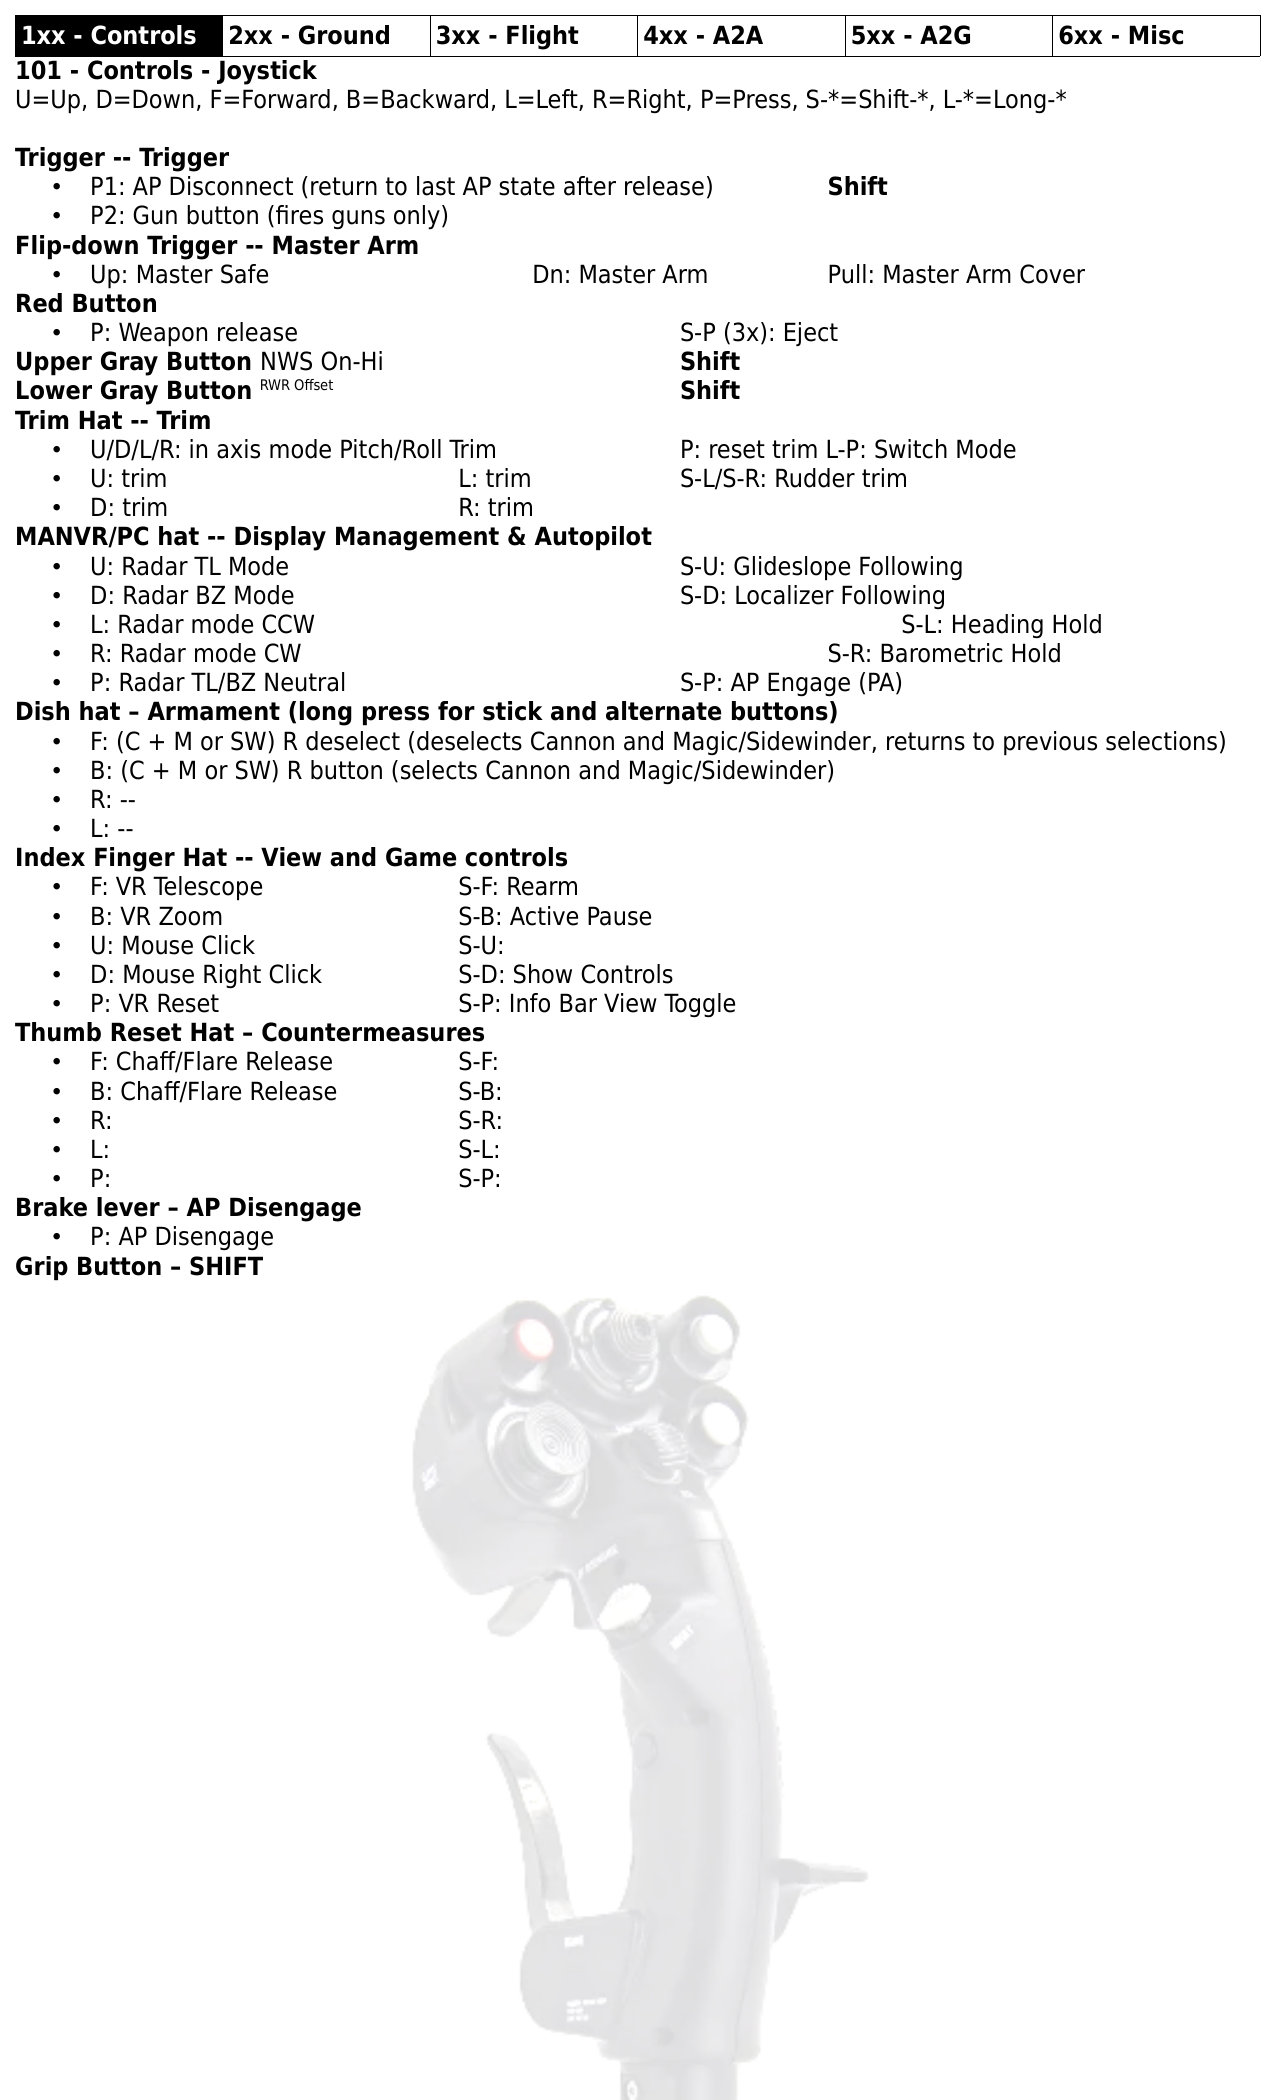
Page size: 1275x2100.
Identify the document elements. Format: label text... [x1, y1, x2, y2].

list L: Radar mode CCW S-L: Heading Hold [52, 610, 1260, 639]
list F: VR Telescope S-F: Rearm [52, 872, 1260, 902]
text Dish hat – Armament (long press for stick and alternate buttons) [15, 697, 1260, 727]
list L: S-L: [52, 1135, 1260, 1164]
list B: Chaff/Flare Release S-B: [52, 1077, 1260, 1106]
table_header 1xx - Controls [16, 16, 222, 56]
list U/D/L/R: in axis mode Pitch/Roll Trim P: reset trim L-P: Switch Mode [52, 435, 1260, 464]
text 101 - Controls - Joystick [15, 57, 1260, 85]
table_header 5xx - A2G [846, 16, 1052, 56]
table_header 6xx - Misc [1053, 16, 1260, 56]
list P: S-P: [52, 1164, 1260, 1193]
list Up: Master Safe Dn: Master Arm Pull: Master Arm Cover [52, 260, 1260, 289]
list P: VR Reset S-P: Info Bar View Toggle [52, 989, 1260, 1018]
list L: -- [52, 814, 1260, 843]
table_header 4xx - A2A [638, 16, 845, 56]
list P: Radar TL/BZ Neutral S-P: AP Engage (PA) [52, 668, 1260, 697]
text Index Finger Hat -- View and Game controls [15, 843, 1260, 872]
list D: Radar BZ Mode S-D: Localizer Following [52, 581, 1260, 610]
list R: -- [52, 785, 1260, 814]
list F: Chaff/Flare Release S-F: [52, 1047, 1260, 1077]
list P1: AP Disconnect (return to last AP state after release) Shift [52, 172, 1260, 202]
text Upper Gray Button NWS On-Hi Shift [15, 347, 1260, 377]
text U=Up, D=Down, F=Forward, B=Backward, L=Left, R=Right, P=Press, S-*=Shift-*, L-*=Long-* [15, 85, 1260, 114]
text Trigger -- Trigger [15, 143, 1260, 172]
list R: S-R: [52, 1106, 1260, 1135]
list P: AP Disengage [52, 1222, 1260, 1252]
text Brake lever – AP Disengage [15, 1193, 1260, 1222]
text MANVR/PC hat -- Display Management & Autopilot [15, 522, 1260, 552]
text Thumb Reset Hat – Countermeasures [15, 1018, 1260, 1047]
text Red Button [15, 289, 1260, 318]
list P2: Gun button (fires guns only) [52, 202, 1260, 231]
list U: Mouse Click S-U: [52, 931, 1260, 960]
table_header 3xx - Flight [431, 16, 637, 56]
text Grip Button – SHIFT [15, 1252, 1260, 1281]
text Lower Gray Button RWR Offset Shift [15, 377, 1260, 406]
list B: VR Zoom S-B: Active Pause [52, 902, 1260, 931]
list U: Radar TL Mode S-U: Glideslope Following [52, 552, 1260, 581]
list B: (C + M or SW) R button (selects Cannon and Magic/Sidewinder) [52, 756, 1260, 785]
list P: Weapon release S-P (3x): Eject [52, 318, 1260, 347]
list R: Radar mode CW S-R: Barometric Hold [52, 639, 1260, 668]
list D: trim R: trim [52, 493, 1260, 522]
list D: Mouse Right Click S-D: Show Controls [52, 960, 1260, 989]
table_header 2xx - Ground [223, 16, 430, 56]
list F: (C + M or SW) R deselect (deselects Cannon and Magic/Sidewinder, returns to previous selections) [52, 727, 1260, 756]
list U: trim L: trim S-L/S-R: Rudder trim [52, 464, 1260, 493]
text Flip-down Trigger -- Master Arm [15, 231, 1260, 260]
text Trim Hat -- Trim [15, 406, 1260, 435]
